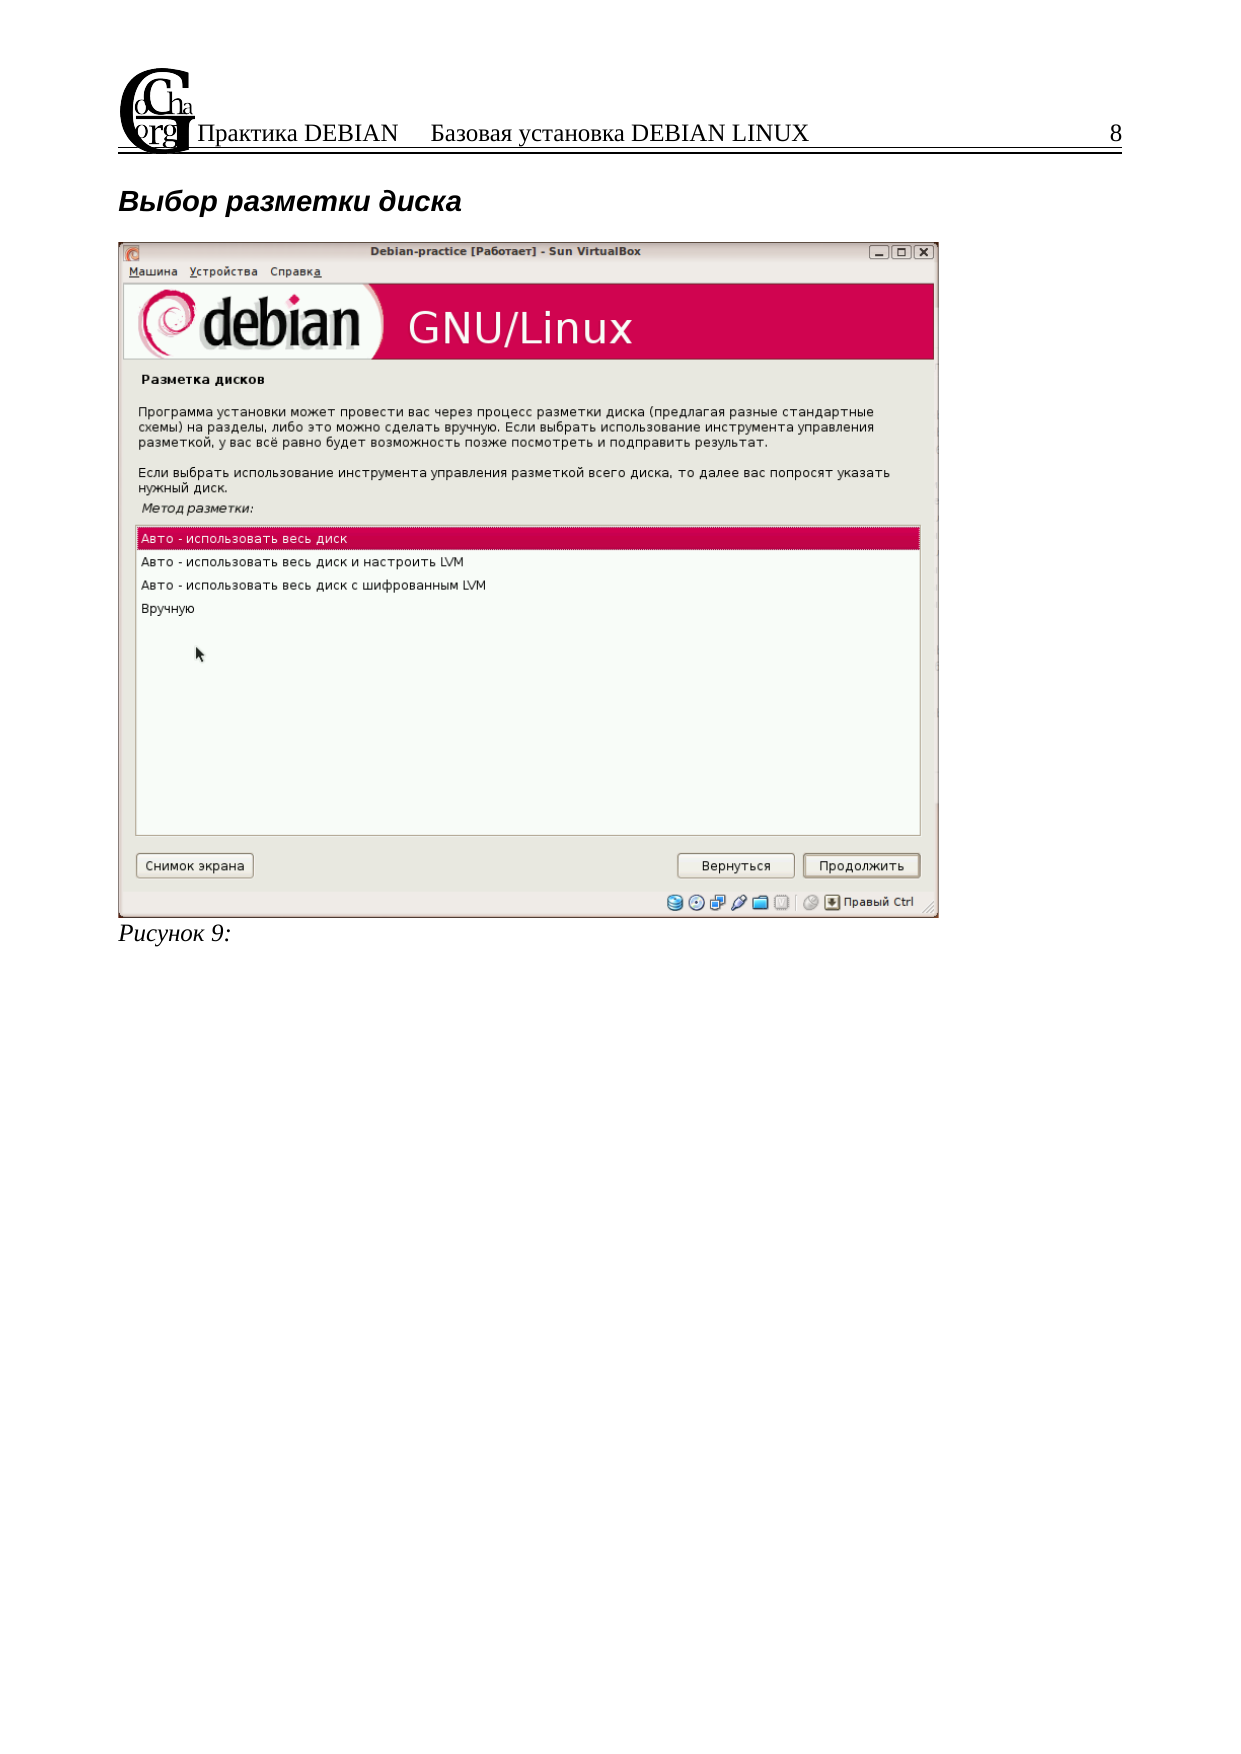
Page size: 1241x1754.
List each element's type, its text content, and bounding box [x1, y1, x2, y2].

picture [118, 242, 939, 918]
text Рисунок 9: [118, 918, 938, 947]
picture [120, 68, 195, 154]
subtitle Выбор разметки диска [118, 184, 1122, 217]
